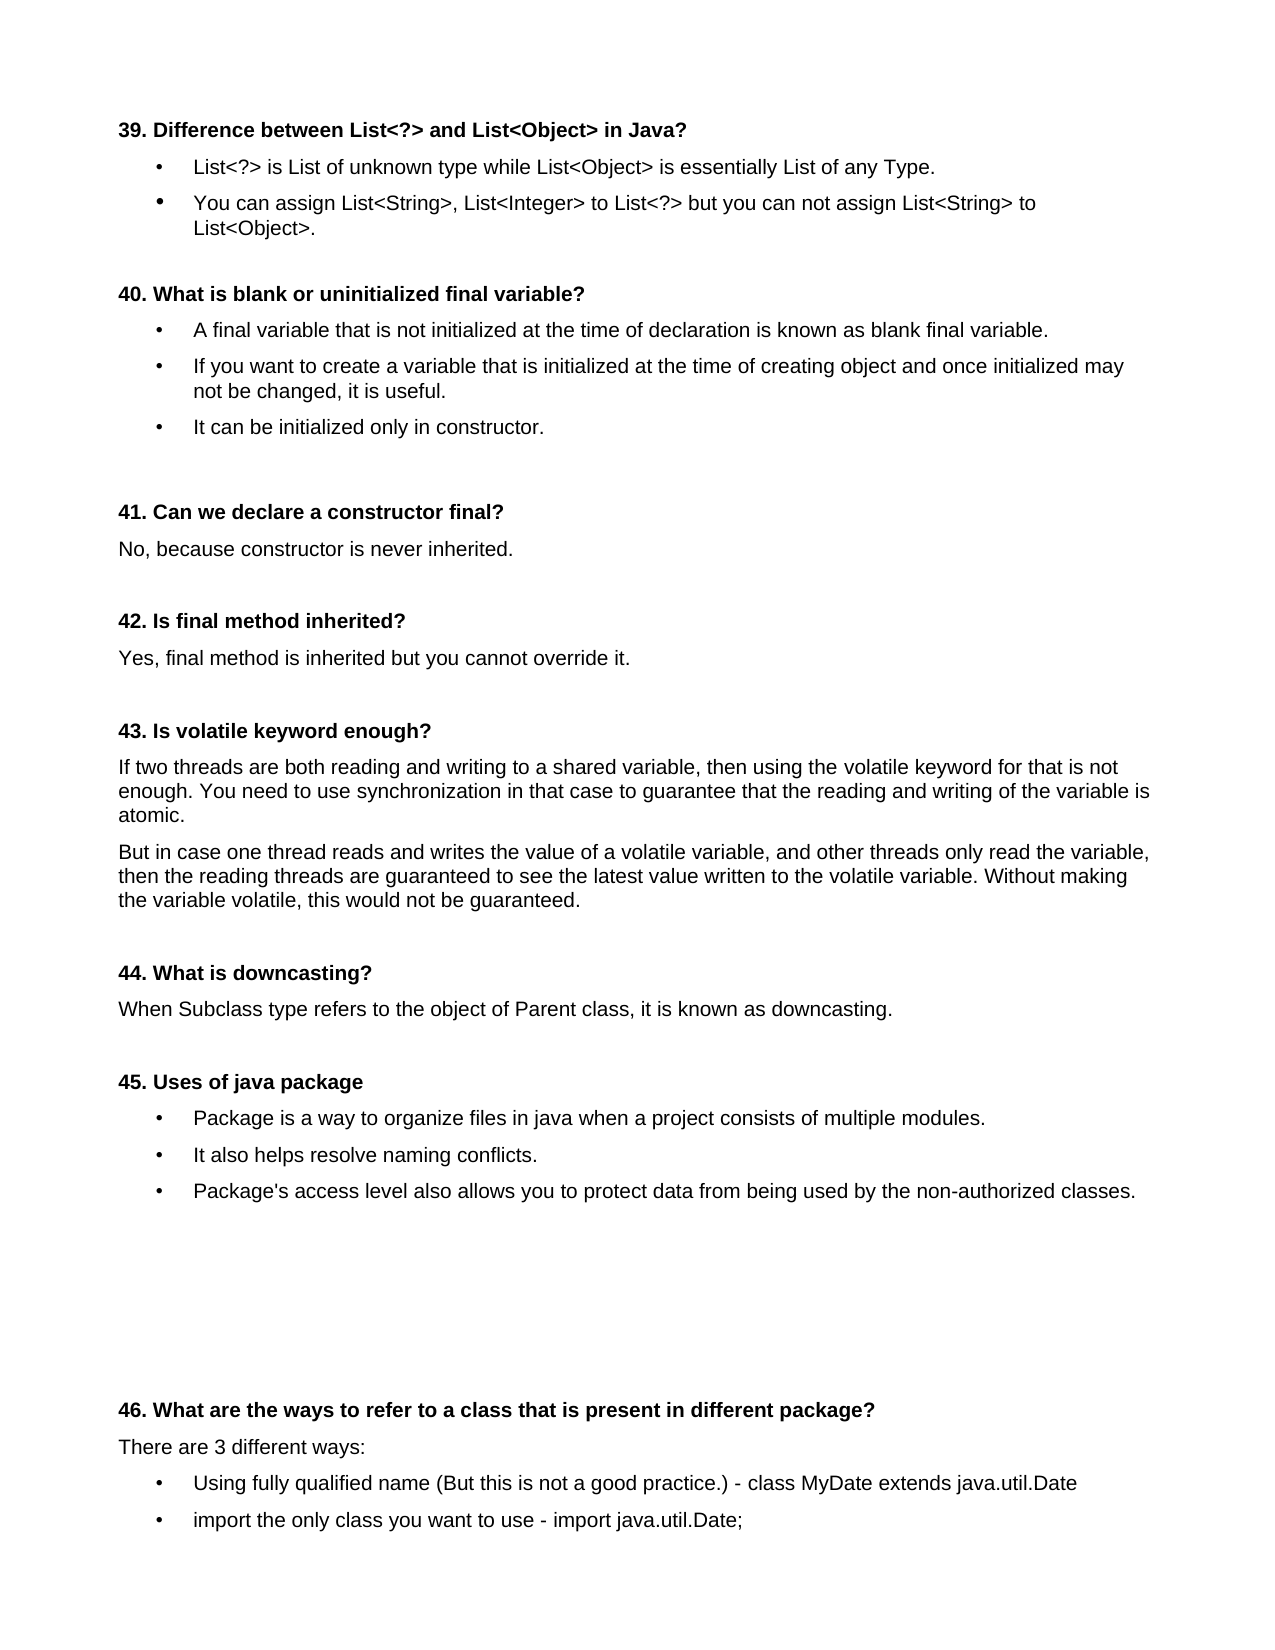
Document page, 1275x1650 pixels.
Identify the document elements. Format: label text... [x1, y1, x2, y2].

text No, because constructor is never inherited. [118, 536, 1157, 560]
text 41. Can we declare a constructor final? [118, 500, 1157, 524]
text 44. What is downcasting? [118, 960, 1157, 984]
list You can assign List<String>, List<Integer> to List<?> but you can not assign List<String> to List<Object>. [156, 191, 1157, 269]
text When Subclass type refers to the object of Parent class, it is known as downcasting. [118, 997, 1157, 1021]
text 43. Is volatile keyword enough? [118, 719, 1157, 743]
text If two threads are both reading and writing to a shared variable, then using the volatile keyword for that is not enough. You need to use synchronization in that case to guarantee that the reading and writing of the variable is atomic. [118, 755, 1157, 827]
text Yes, final method is inherited but you cannot override it. [118, 646, 1157, 670]
list import the only class you want to use - import java.util.Date; [156, 1508, 1157, 1532]
text 39. Difference between List<?> and List<Object> in Java? [118, 118, 1157, 142]
text 40. What is blank or uninitialized final variable? [118, 281, 1157, 305]
text There are 3 different ways: [118, 1434, 1157, 1458]
text But in case one thread reads and writes the value of a volatile variable, and other threads only read the variable, then the reading threads are guaranteed to see the latest value written to the volatile variable. Without making the variable volatile, this would not be guaranteed. [118, 839, 1157, 911]
text 45. Uses of java package [118, 1070, 1157, 1094]
list Using fully qualified name (But this is not a good practice.) - class MyDate extends java.util.Date [156, 1471, 1157, 1495]
list It can be initialized only in constructor. [156, 415, 1157, 439]
text 42. Is final method inherited? [118, 609, 1157, 633]
list If you want to create a variable that is initialized at the time of creating object and once initialized may not be changed, it is useful. [156, 354, 1157, 402]
list It also helps resolve naming conflicts. [156, 1143, 1157, 1167]
list Package is a way to organize files in java when a project consists of multiple modules. [156, 1106, 1157, 1130]
list A final variable that is not initialized at the time of declaration is known as blank final variable. [156, 318, 1157, 342]
text 46. What are the ways to refer to a class that is present in different package? [118, 1398, 1157, 1422]
list List<?> is List of unknown type while List<Object> is essentially List of any Type. [156, 154, 1157, 179]
list Package's access level also allows you to protect data from being used by the non-authorized classes. [156, 1179, 1157, 1203]
